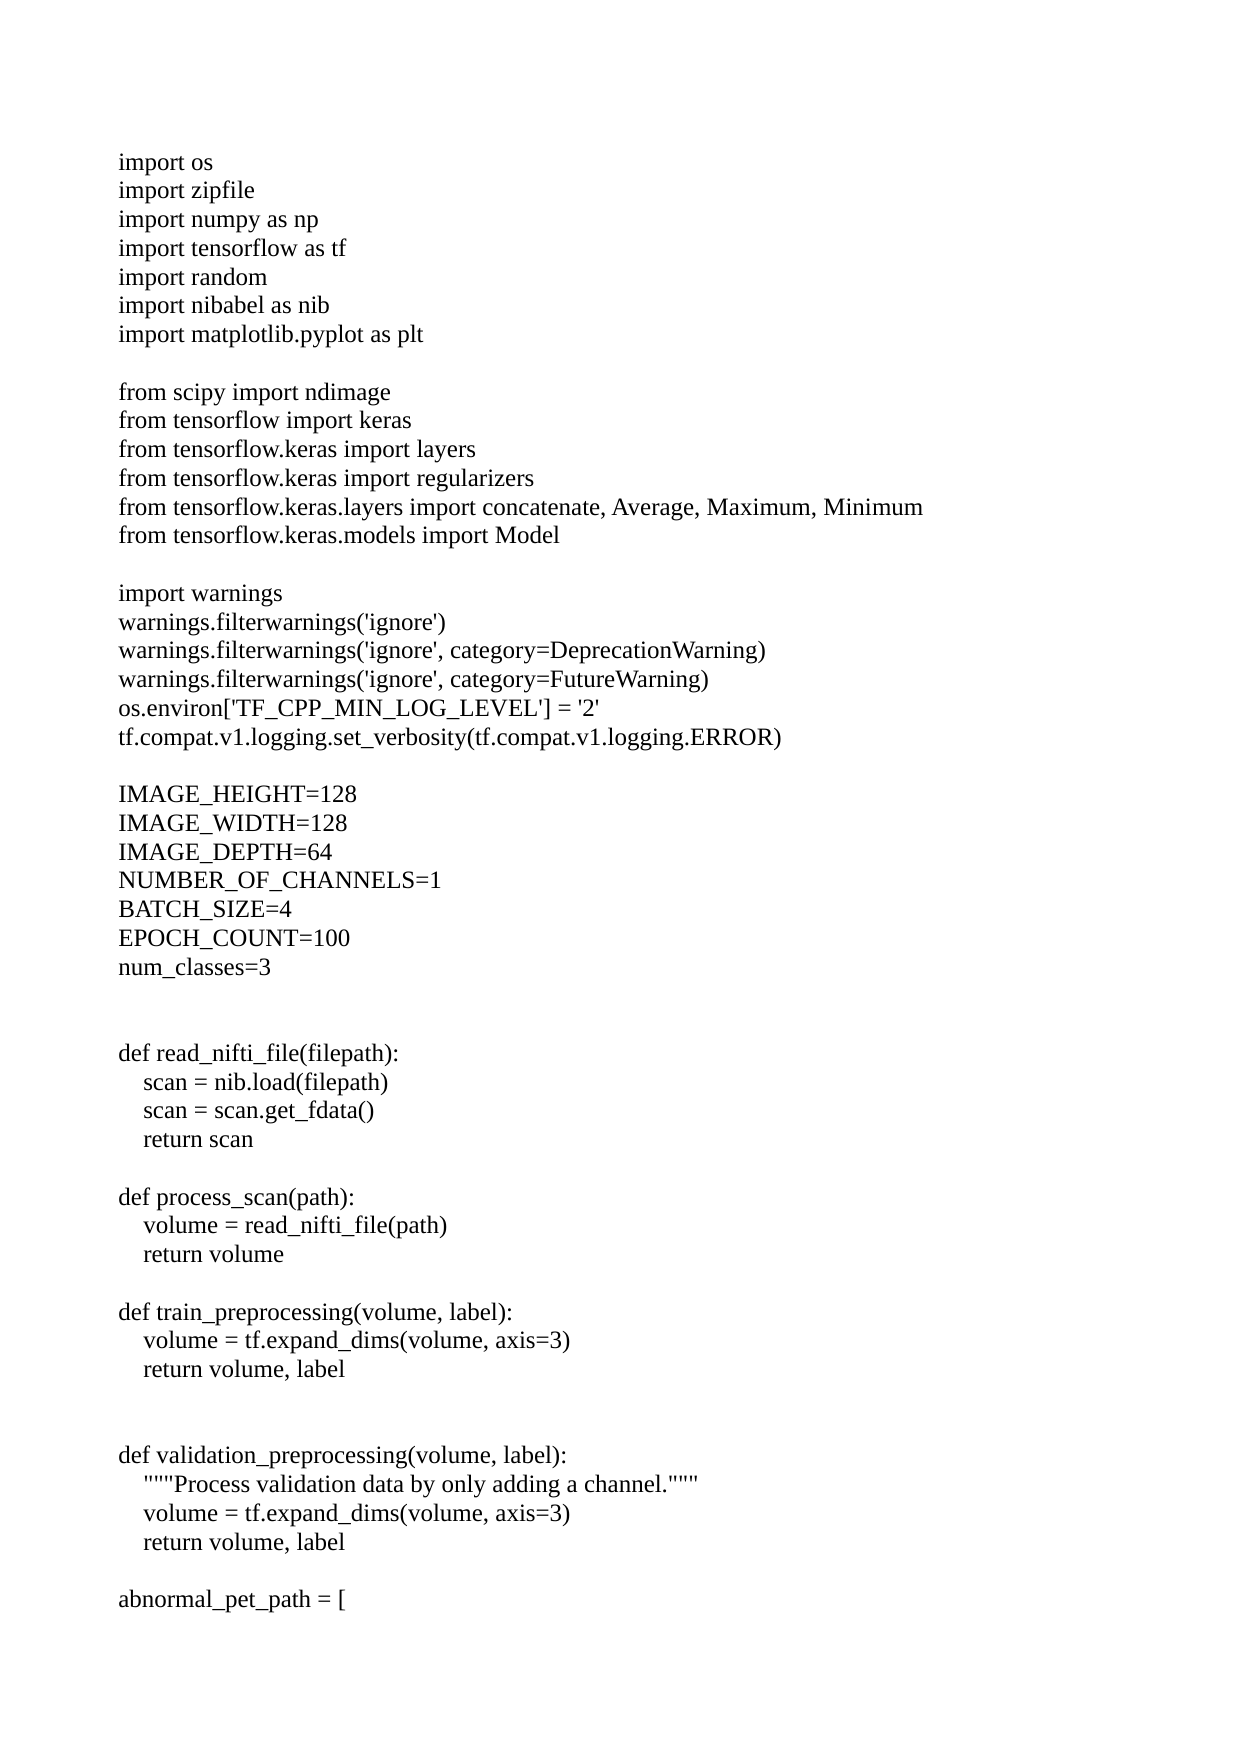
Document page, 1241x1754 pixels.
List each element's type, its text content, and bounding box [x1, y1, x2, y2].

text import nibabel as nib [118, 291, 1122, 319]
text IMAGE_HEIGHT=128 [118, 779, 1122, 808]
text from tensorflow import keras [118, 406, 1122, 434]
text EPOCH_COUNT=100 [118, 923, 1122, 952]
text return scan [118, 1124, 1122, 1153]
text os.environ['TF_CPP_MIN_LOG_LEVEL'] = '2' [118, 693, 1122, 722]
text from tensorflow.keras.layers import concatenate, Average, Maximum, Minimum [118, 492, 1122, 521]
text def read_nifti_file(filepath): [118, 1038, 1122, 1067]
text tf.compat.v1.logging.set_verbosity(tf.compat.v1.logging.ERROR) [118, 722, 1122, 751]
text num_classes=3 [118, 952, 1122, 981]
text """Process validation data by only adding a channel.""" [118, 1469, 1122, 1498]
text warnings.filterwarnings('ignore', category=FutureWarning) [118, 664, 1122, 693]
text import numpy as np [118, 204, 1122, 233]
text def process_scan(path): [118, 1182, 1122, 1211]
text volume = read_nifti_file(path) [118, 1211, 1122, 1239]
text scan = nib.load(filepath) [118, 1067, 1122, 1096]
text NUMBER_OF_CHANNELS=1 [118, 866, 1122, 894]
text return volume, label [118, 1527, 1122, 1556]
text scan = scan.get_fdata() [118, 1096, 1122, 1124]
text IMAGE_WIDTH=128 [118, 808, 1122, 837]
text import warnings [118, 578, 1122, 607]
text import tensorflow as tf [118, 233, 1122, 262]
text import matplotlib.pyplot as plt [118, 319, 1122, 348]
text volume = tf.expand_dims(volume, axis=3) [118, 1498, 1122, 1527]
text abnormal_pet_path = [ [118, 1584, 1122, 1613]
text BATCH_SIZE=4 [118, 894, 1122, 923]
text from tensorflow.keras import regularizers [118, 463, 1122, 492]
text import os [118, 147, 1122, 176]
text volume = tf.expand_dims(volume, axis=3) [118, 1326, 1122, 1354]
text import zipfile [118, 176, 1122, 204]
text warnings.filterwarnings('ignore', category=DeprecationWarning) [118, 636, 1122, 664]
text def validation_preprocessing(volume, label): [118, 1441, 1122, 1469]
text return volume, label [118, 1354, 1122, 1383]
text def train_preprocessing(volume, label): [118, 1297, 1122, 1326]
text IMAGE_DEPTH=64 [118, 837, 1122, 866]
text return volume [118, 1239, 1122, 1268]
text from tensorflow.keras import layers [118, 434, 1122, 463]
text from tensorflow.keras.models import Model [118, 521, 1122, 549]
text import random [118, 262, 1122, 291]
text warnings.filterwarnings('ignore') [118, 607, 1122, 636]
text from scipy import ndimage [118, 377, 1122, 406]
